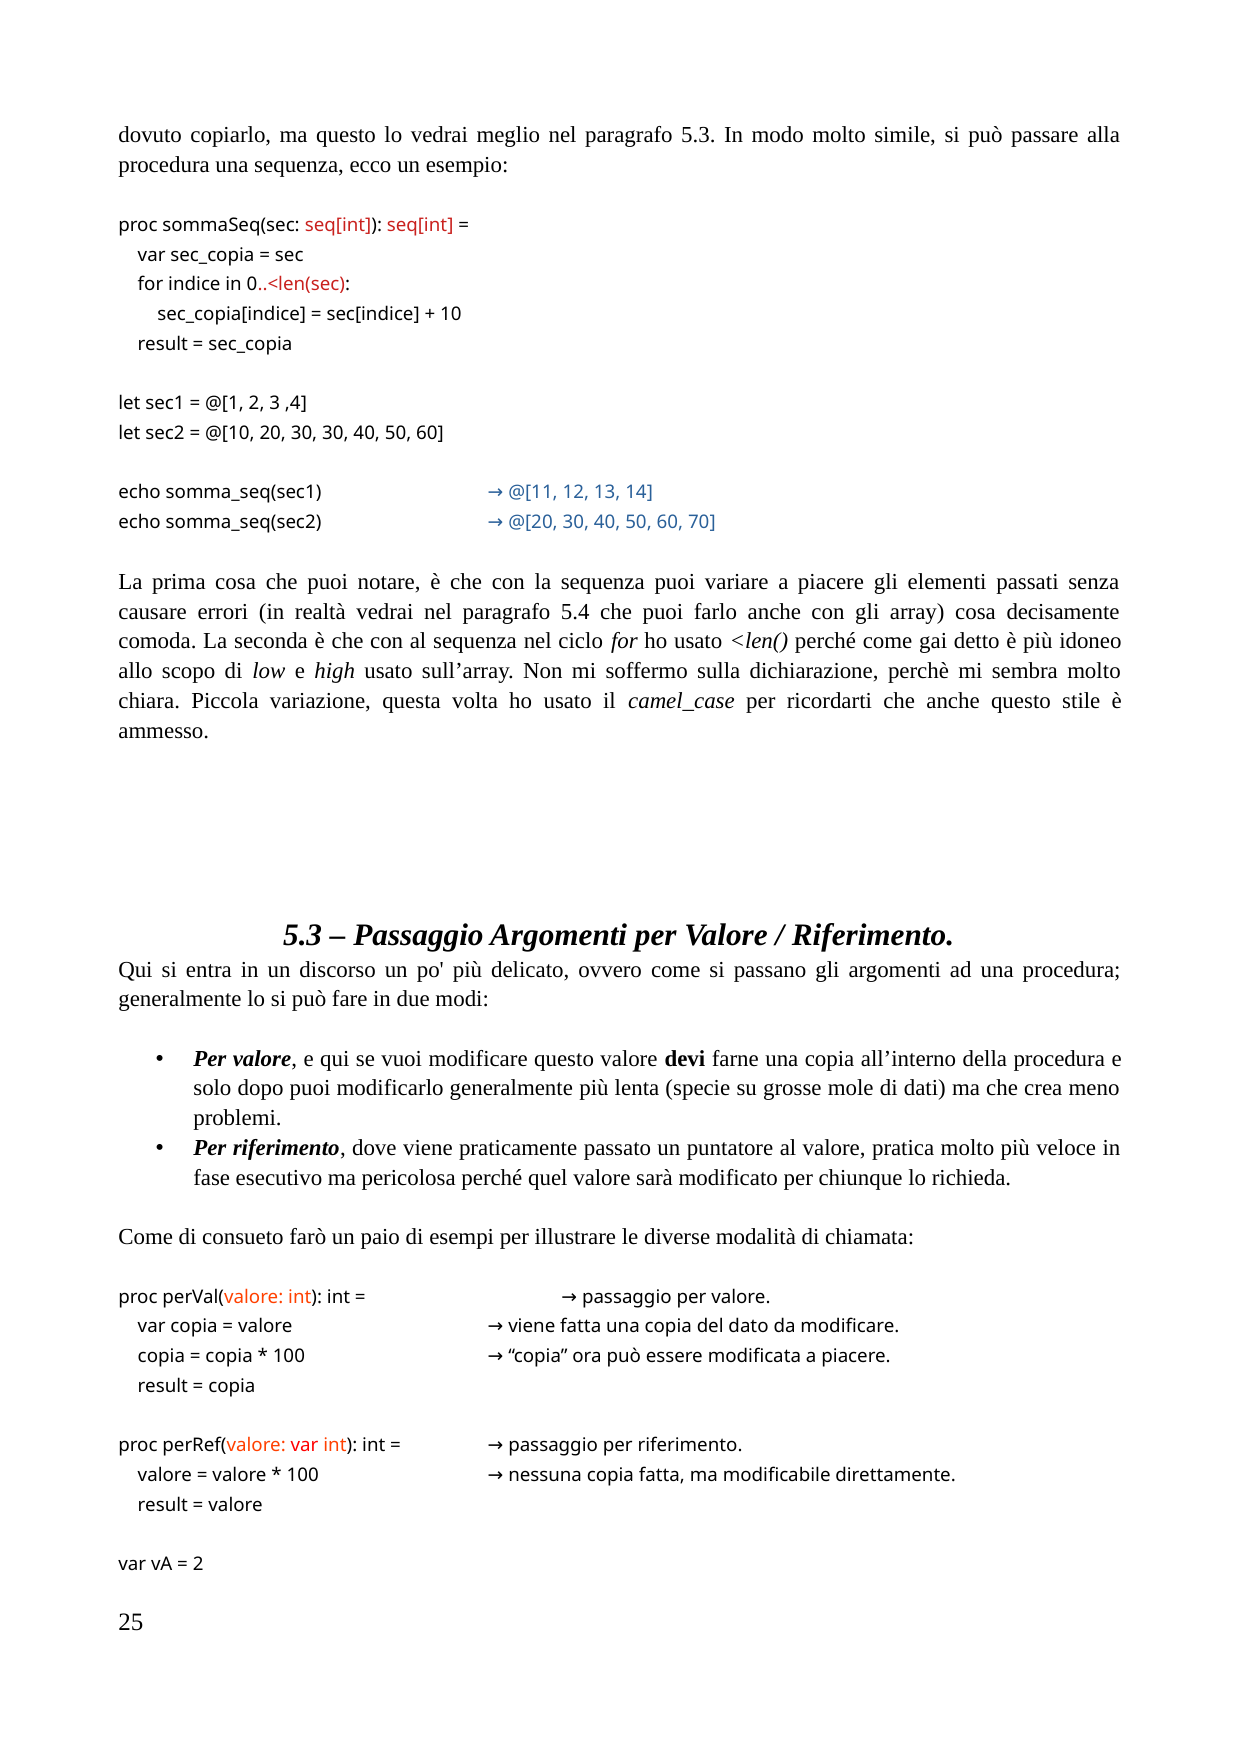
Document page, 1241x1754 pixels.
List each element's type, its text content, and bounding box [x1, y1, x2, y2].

text proc perVal(valore: int): int = → passaggio per valore. [118, 1279, 1122, 1309]
text var vA = 2 [118, 1546, 1122, 1576]
text proc sommaSeq(sec: seq[int]): seq[int] = [118, 207, 1122, 237]
text valore = valore * 100 → nessuna copia fatta, ma modificabile direttamente. [118, 1457, 1122, 1487]
text sec_copia[indice] = sec[indice] + 10 [118, 296, 1122, 326]
text let sec1 = @[1, 2, 3 ,4] [118, 385, 1122, 415]
text var copia = valore → viene fatta una copia del dato da modificare. [118, 1309, 1122, 1338]
text var sec_copia = sec [118, 237, 1122, 267]
text result = copia [118, 1368, 1122, 1398]
text echo somma_seq(sec1) → @[11, 12, 13, 14] [118, 474, 1122, 504]
text let sec2 = @[10, 20, 30, 30, 40, 50, 60] [118, 415, 1122, 445]
text result = sec_copia [118, 326, 1122, 356]
text result = valore [118, 1487, 1122, 1516]
text proc perRef(valore: var int): int = → passaggio per riferimento. [118, 1427, 1122, 1457]
text dovuto copiarlo, ma questo lo vedrai meglio nel paragrafo 5.3. In modo molto simile, si può passare alla procedura una sequenza, ecco un esempio: [118, 118, 1122, 177]
text for indice in 0..<len(sec): [118, 267, 1122, 296]
list Per valore, e qui se vuoi modificare questo valore devi farne una copia all’interno della procedura e solo dopo puoi modificarlo generalmente più lenta (specie su grosse mole di dati) ma che crea meno problemi. [156, 1041, 1122, 1131]
text Come di consueto farò un paio di esempi per illustrare le diverse modalità di chiamata: [118, 1219, 1122, 1249]
text Qui si entra in un discorso un po' più delicato, ovvero come si passano gli argomenti ad una procedura; generalmente lo si può fare in due modi: [118, 952, 1122, 1012]
text La prima cosa che puoi notare, è che con la sequenza puoi variare a piacere gli elementi passati senza causare errori (in realtà vedrai nel paragrafo 5.4 che puoi farlo anche con gli array) cosa decisamente comoda. La seconda è che con al sequenza nel ciclo for ho usato <len() perché come gai detto è più idoneo allo scopo di low e high usato sull’array. Non mi soffermo sulla dichiarazione, perchè mi sembra molto chiara. Piccola variazione, questa volta ho usato il camel_case per ricordarti che anche questo stile è ammesso. [118, 565, 1122, 743]
text 5.3 – Passaggio Argomenti per Valore / Riferimento. [118, 916, 1122, 952]
list Per riferimento, dove viene praticamente passato un puntatore al valore, pratica molto più veloce in fase esecutivo ma pericolosa perché quel valore sarà modificato per chiunque lo richieda. [156, 1131, 1122, 1190]
text echo somma_seq(sec2) → @[20, 30, 40, 50, 60, 70] [118, 504, 1122, 534]
text copia = copia * 100 → “copia” ora può essere modificata a piacere. [118, 1338, 1122, 1368]
